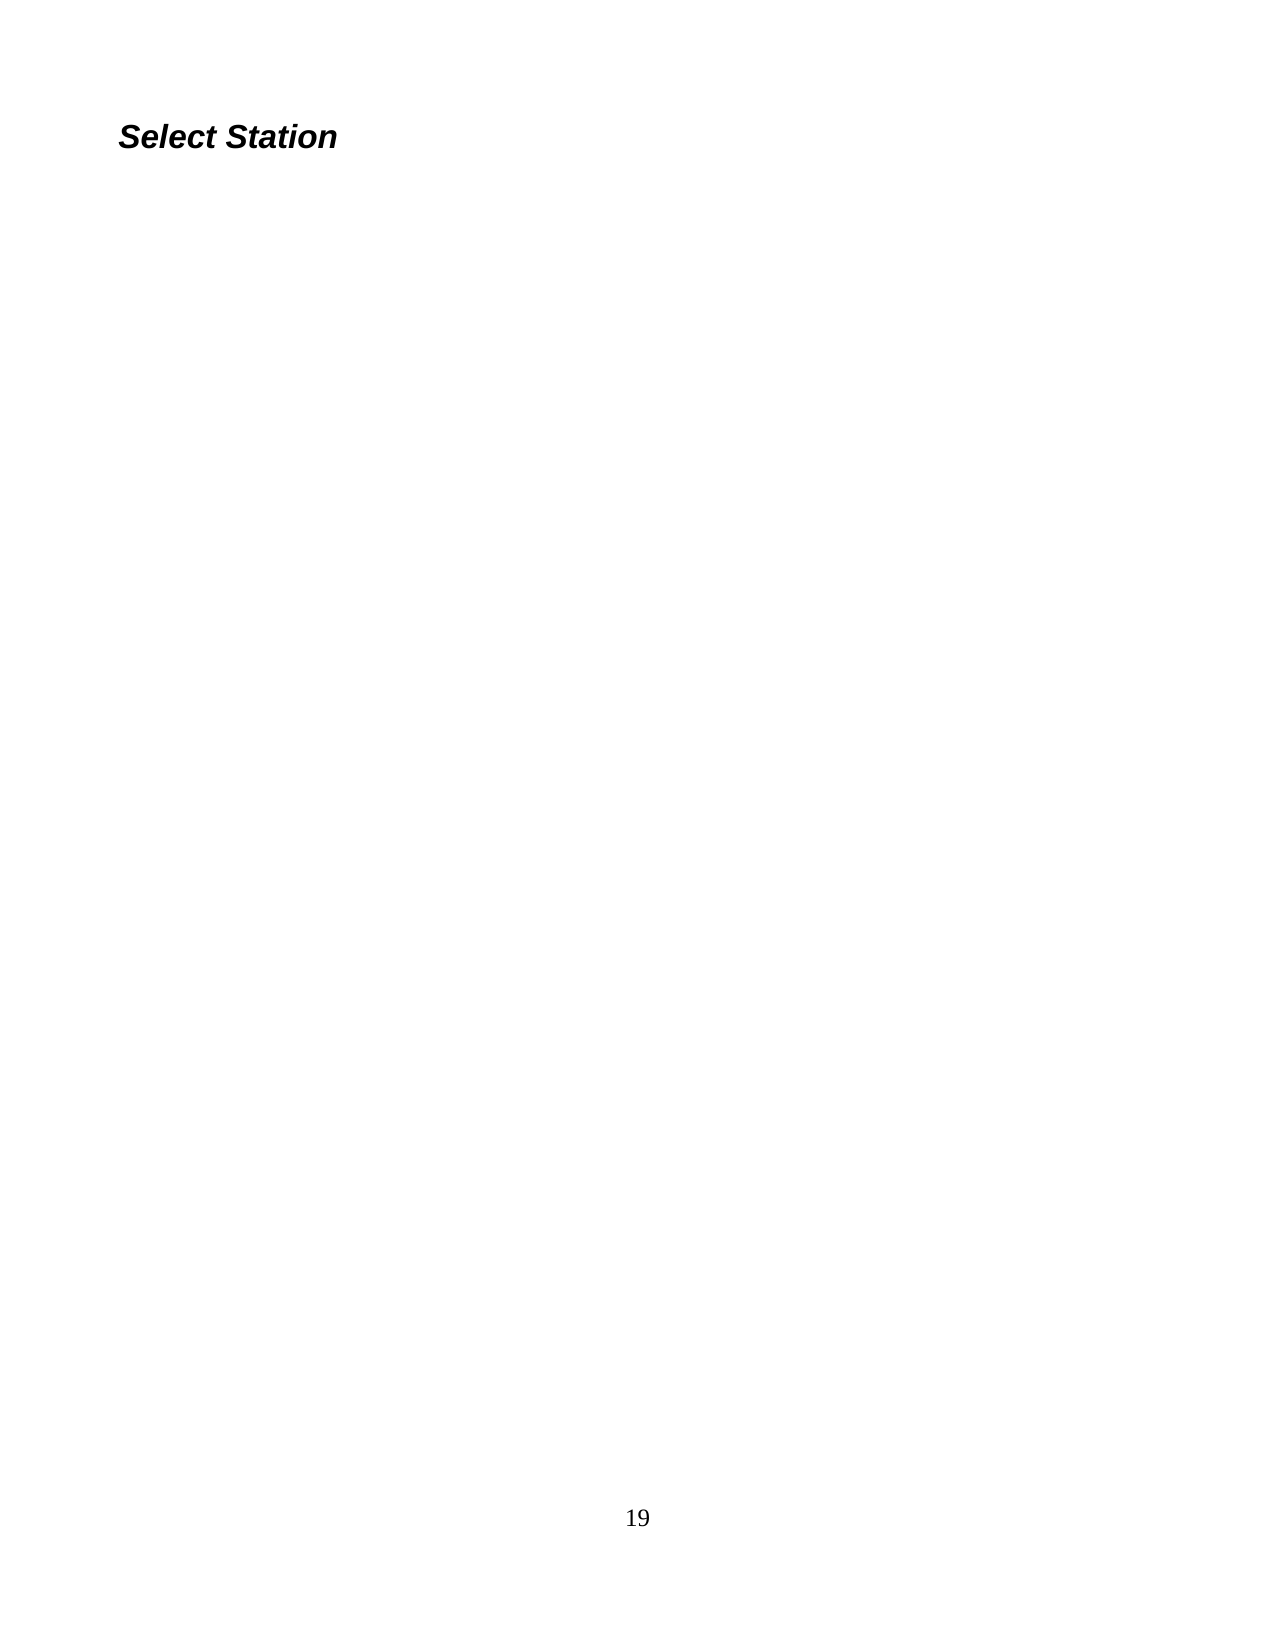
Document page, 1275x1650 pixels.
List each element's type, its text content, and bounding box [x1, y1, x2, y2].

text Select Station [118, 118, 1157, 155]
